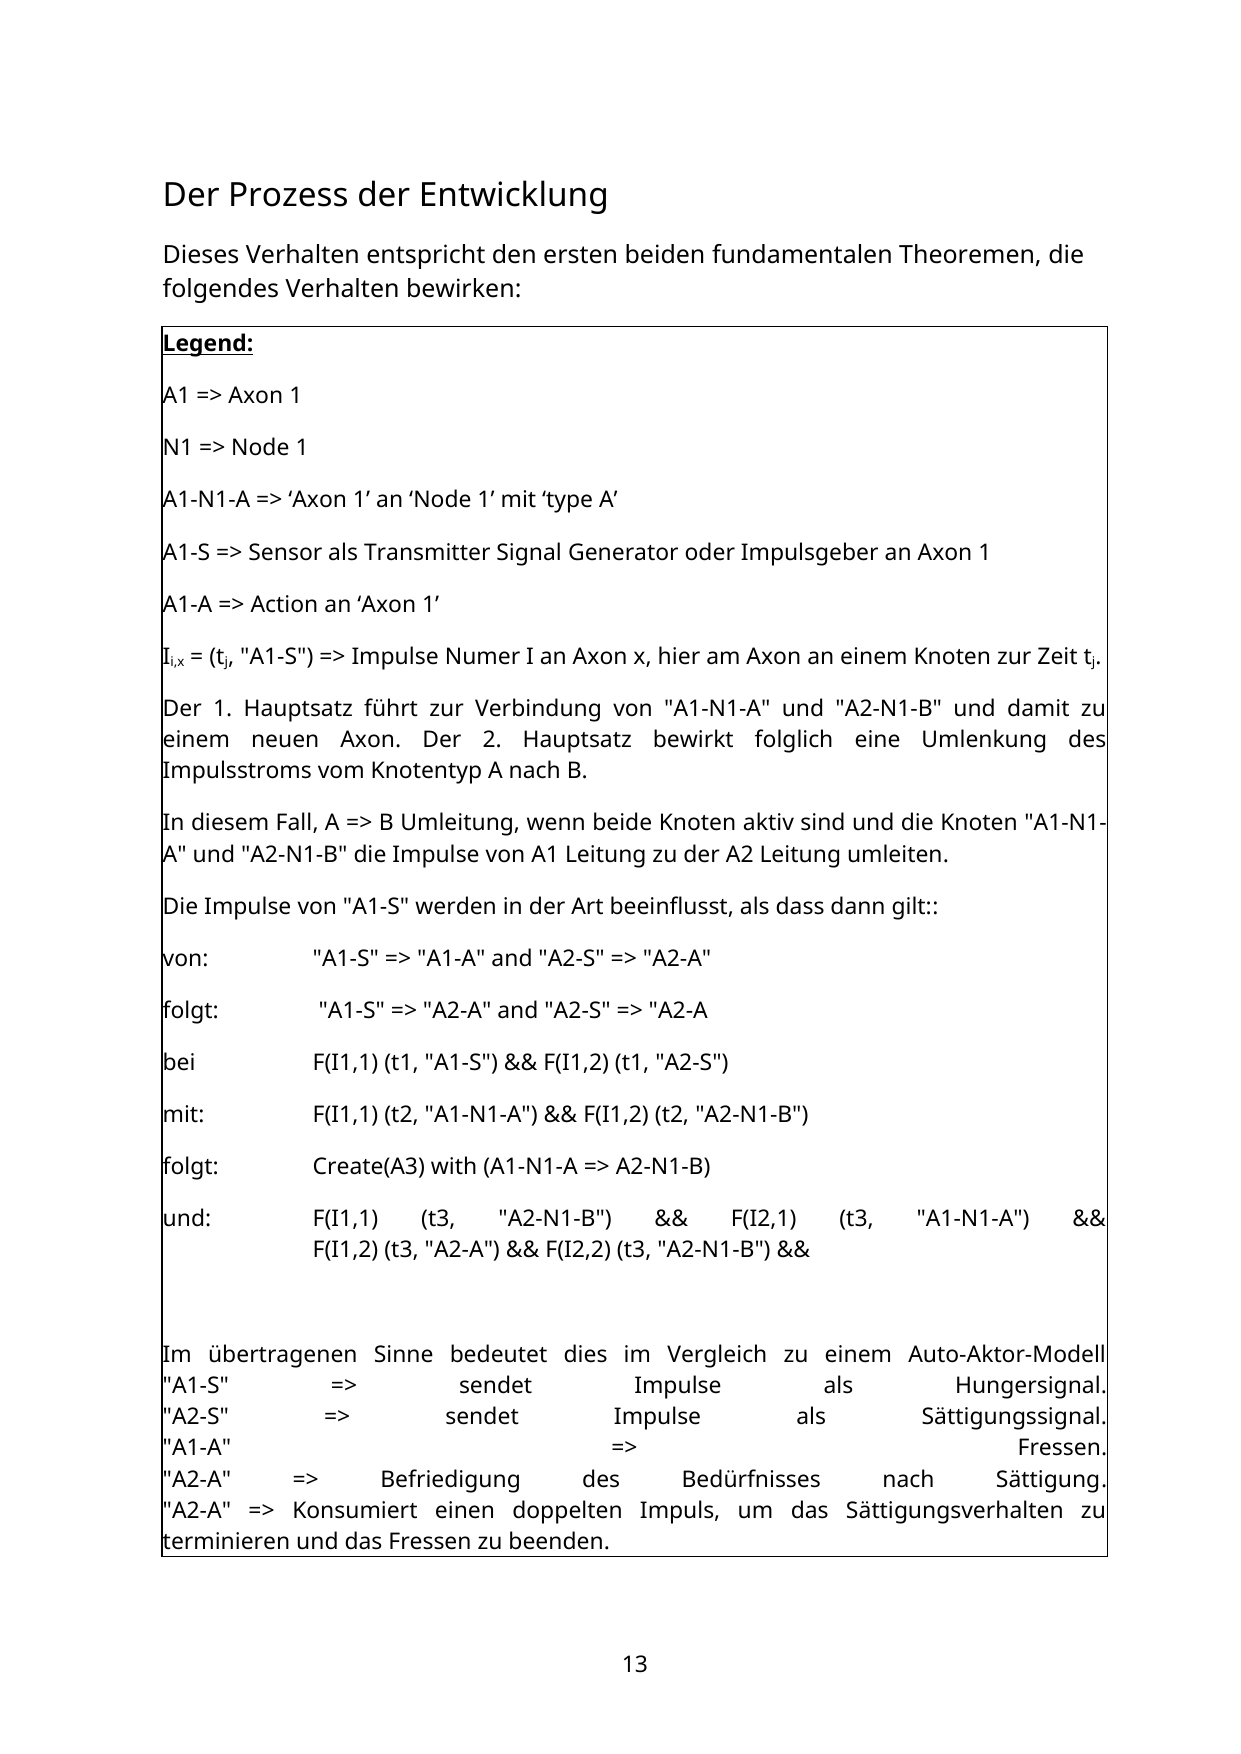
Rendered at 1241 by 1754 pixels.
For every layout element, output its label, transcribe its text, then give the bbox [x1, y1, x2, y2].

text mit: F(I1,1) (t2, "A1-N1-A") && F(I1,2) (t2, "A2-N1-B") [163, 1097, 1107, 1129]
text Im übertragenen Sinne bedeutet dies im Vergleich zu einem Auto-Aktor-Modell "A1-S" => sendet Impulse als Hungersignal. "A2-S" => sendet Impulse als Sättigungssignal. "A1-A" => Fressen. "A2-A" => Befriedigung des Bedürfnisses nach Sättigung. "A2-A" => Konsumiert einen doppelten Impuls, um das Sättigungsverhalten zu terminieren und das Fressen zu beenden. [163, 1336, 1107, 1556]
text Die Impulse von "A1-S" werden in der Art beeinflusst, als dass dann gilt:: [163, 888, 1107, 921]
text A1-S => Sensor als Transmitter Signal Generator oder Impulsgeber an Axon 1 [163, 534, 1107, 567]
text In diesem Fall, A => B Umleitung, wenn beide Knoten aktiv sind und die Knoten "A1-N1-A" und "A2-N1-B" die Impulse von A1 Leitung zu der A2 Leitung umleiten. [163, 805, 1107, 869]
text und: F(I1,1) (t3, "A2-N1-B") && F(I2,1) (t3, "A1-N1-A") && F(I1,2) (t3, "A2-A") && F(I2,2) (t3, "A2-N1-B") && [163, 1201, 1107, 1264]
text A1 => Axon 1 [163, 378, 1107, 410]
text folgt: "A1-S" => "A2-A" and "A2-S" => "A2-A [163, 993, 1107, 1025]
text bei F(I1,1) (t1, "A1-S") && F(I1,2) (t1, "A2-S") [163, 1045, 1107, 1077]
text A1-A => Action an ‘Axon 1’ [163, 586, 1107, 619]
text von: "A1-S" => "A1-A" and "A2-S" => "A2-A" [163, 941, 1107, 973]
subtitle Der Prozess der Entwicklung [162, 171, 1090, 216]
text Ii,x = (tj, "A1-S") => Impulse Numer I an Axon x, hier am Axon an einem Knoten zur Zeit tj. [163, 638, 1107, 671]
text A1-N1-A => ‘Axon 1’ an ‘Node 1’ mit ‘type A’ [163, 482, 1107, 514]
text Legend: [163, 327, 1107, 358]
text Dieses Verhalten entspricht den ersten beiden fundamentalen Theoremen, die folgendes Verhalten bewirken: [162, 237, 1107, 305]
text N1 => Node 1 [163, 430, 1107, 462]
text Der 1. Hauptsatz führt zur Verbindung von "A1-N1-A" und "A2-N1-B" und damit zu einem neuen Axon. Der 2. Hauptsatz bewirkt folglich eine Umlenkung des Impulsstroms vom Knotentyp A nach B. [163, 691, 1107, 785]
text folgt: Create(A3) with (A1-N1-A => A2-N1-B) [163, 1149, 1107, 1181]
